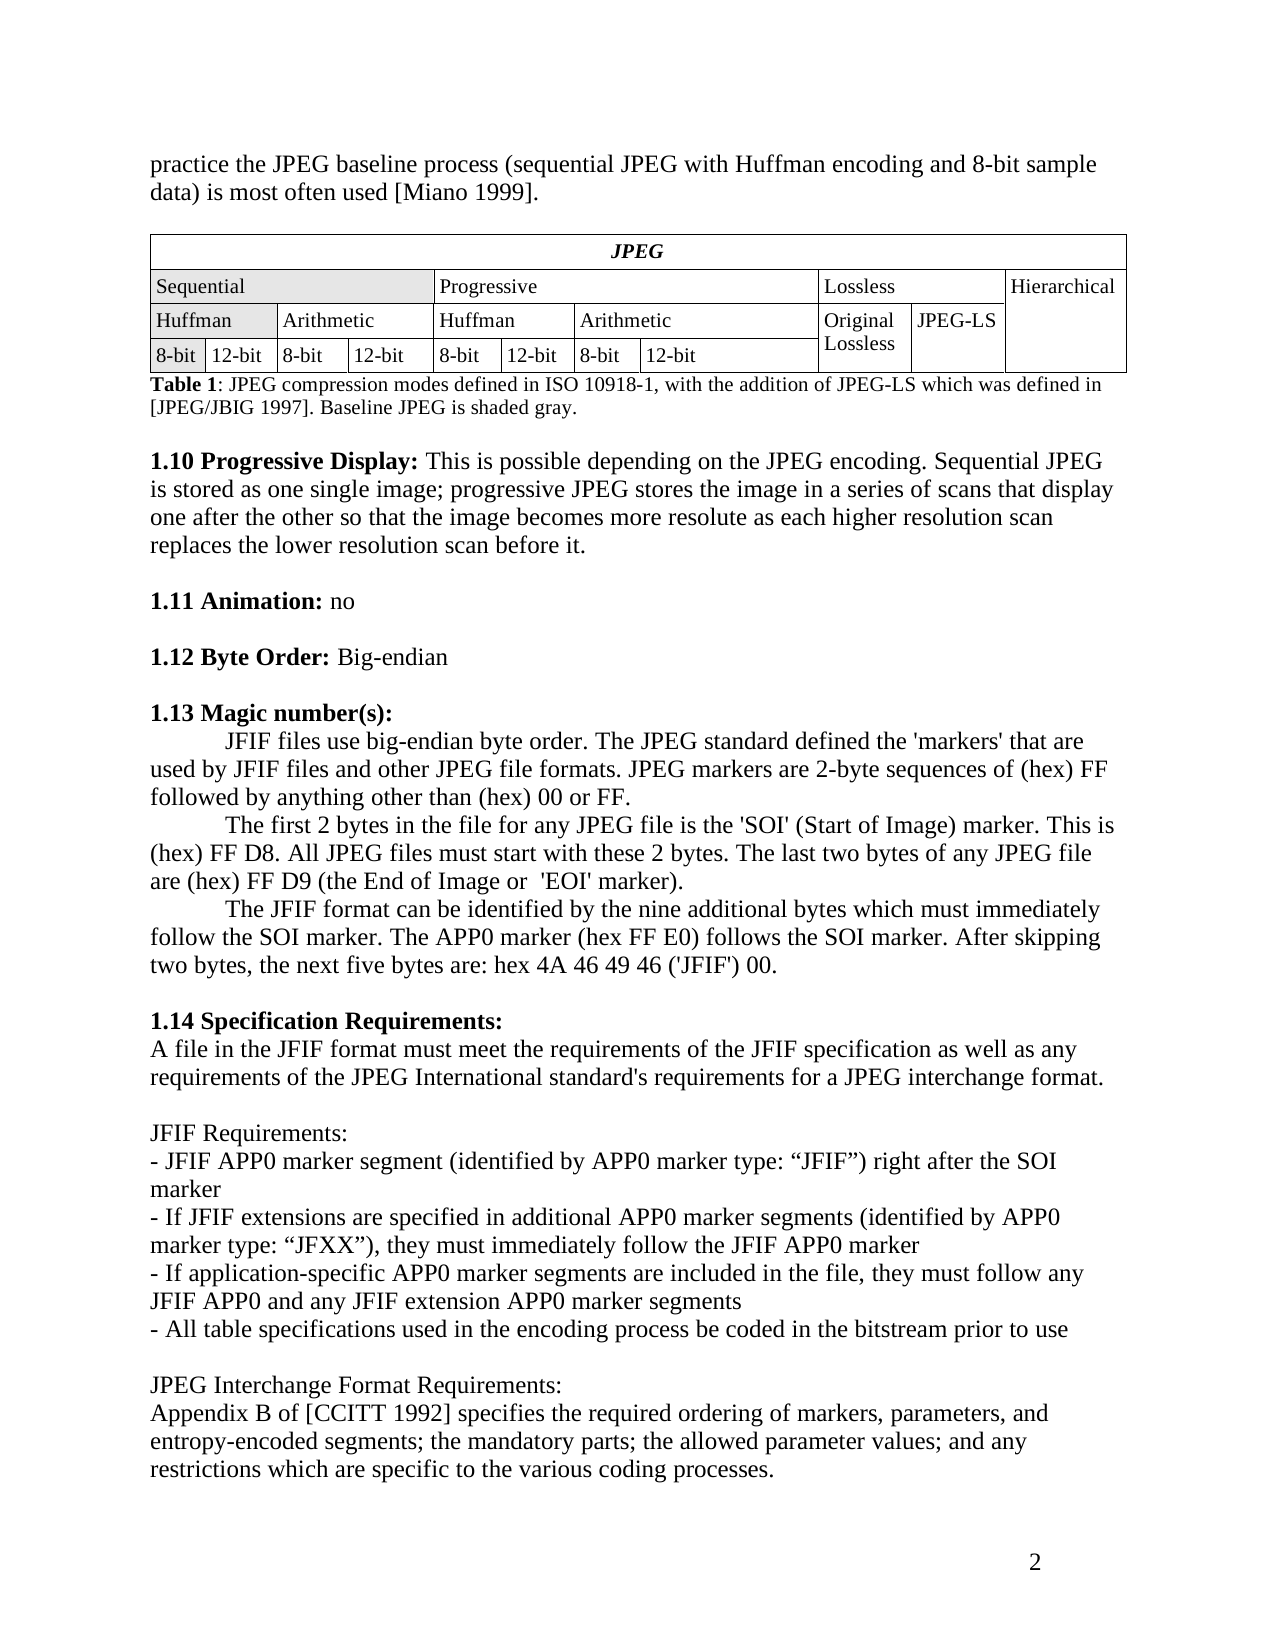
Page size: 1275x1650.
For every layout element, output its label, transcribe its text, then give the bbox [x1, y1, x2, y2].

text A file in the JFIF format must meet the requirements of the JFIF specification as well as any requirements of the JPEG International standard's requirements for a JPEG interchange format. [150, 1035, 1125, 1091]
table_header JPEG [151, 235, 1126, 269]
table_cell Original Lossless [819, 304, 911, 372]
text JFIF files use big-endian byte order. The JPEG standard defined the 'markers' that are used by JFIF files and other JPEG file formats. JPEG markers are 2-byte sequences of (hex) FF followed by anything other than (hex) 00 or FF. [150, 727, 1125, 811]
text 1.13 Magic number(s): [150, 699, 1125, 727]
text JPEG Interchange Format Requirements: [150, 1371, 1125, 1399]
table_header Sequential [151, 270, 433, 303]
table_cell 8-bit [434, 339, 501, 372]
table_cell 12-bit [349, 339, 433, 372]
text The first 2 bytes in the file for any JPEG file is the 'SOI' (Start of Image) marker. This is (hex) FF D8. All JPEG files must start with these 2 bytes. The last two bytes of any JPEG file are (hex) FF D9 (the End of Image or 'EOI' marker). [150, 811, 1125, 895]
text - If application-specific APP0 marker segments are included in the file, they must follow any JFIF APP0 and any JFIF extension APP0 marker segments [150, 1259, 1125, 1315]
table_header Arithmetic [278, 304, 433, 338]
text Table 1: JPEG compression modes defined in ISO 10918-1, with the addition of JPEG-LS which was defined in [JPEG/JBIG 1997]. Baseline JPEG is shaded gray. [150, 373, 1125, 418]
table_cell 12-bit [502, 339, 574, 372]
text practice the JPEG baseline process (sequential JPEG with Huffman encoding and 8-bit sample data) is most often used [Miano 1999]. [150, 150, 1125, 206]
table_cell 12-bit [641, 339, 818, 372]
text - JFIF APP0 marker segment (identified by APP0 marker type: “JFIF”) right after the SOI marker [150, 1147, 1125, 1203]
text 1.14 Specification Requirements: [150, 1007, 1125, 1035]
text Appendix B of [CCITT 1992] specifies the required ordering of markers, parameters, and entropy-encoded segments; the mandatory parts; the allowed parameter values; and any restrictions which are specific to the various coding processes. [150, 1399, 1125, 1483]
text 1.12 Byte Order: Big-endian [150, 643, 1125, 671]
table_cell 8-bit [278, 339, 347, 372]
table_header Arithmetic [575, 304, 818, 338]
text - If JFIF extensions are specified in additional APP0 marker segments (identified by APP0 marker type: “JFXX”), they must immediately follow the JFIF APP0 marker [150, 1203, 1125, 1259]
table_cell Hierarchical [1006, 270, 1126, 372]
text - All table specifications used in the encoding process be coded in the bitstream prior to use [150, 1315, 1125, 1343]
text 1.11 Animation: no [150, 587, 1125, 615]
table_cell 8-bit [575, 339, 639, 372]
text JFIF Requirements: [150, 1119, 1125, 1147]
text 1.10 Progressive Display: This is possible depending on the JPEG encoding. Sequential JPEG is stored as one single image; progressive JPEG stores the image in a series of scans that display one after the other so that the image becomes more resolute as each higher resolution scan replaces the lower resolution scan before it. [150, 447, 1125, 559]
table_header Huffman [434, 304, 574, 338]
table_cell JPEG-LS [912, 304, 1004, 372]
table_cell 12-bit [206, 339, 277, 372]
table_cell 8-bit [151, 339, 205, 372]
table_header Huffman [151, 304, 277, 338]
text The JFIF format can be identified by the nine additional bytes which must immediately follow the SOI marker. The APP0 marker (hex FF E0) follows the SOI marker. After skipping two bytes, the next five bytes are: hex 4A 46 49 46 ('JFIF') 00. [150, 895, 1125, 979]
table_header Progressive [435, 270, 818, 303]
table_header Lossless [819, 270, 1004, 303]
